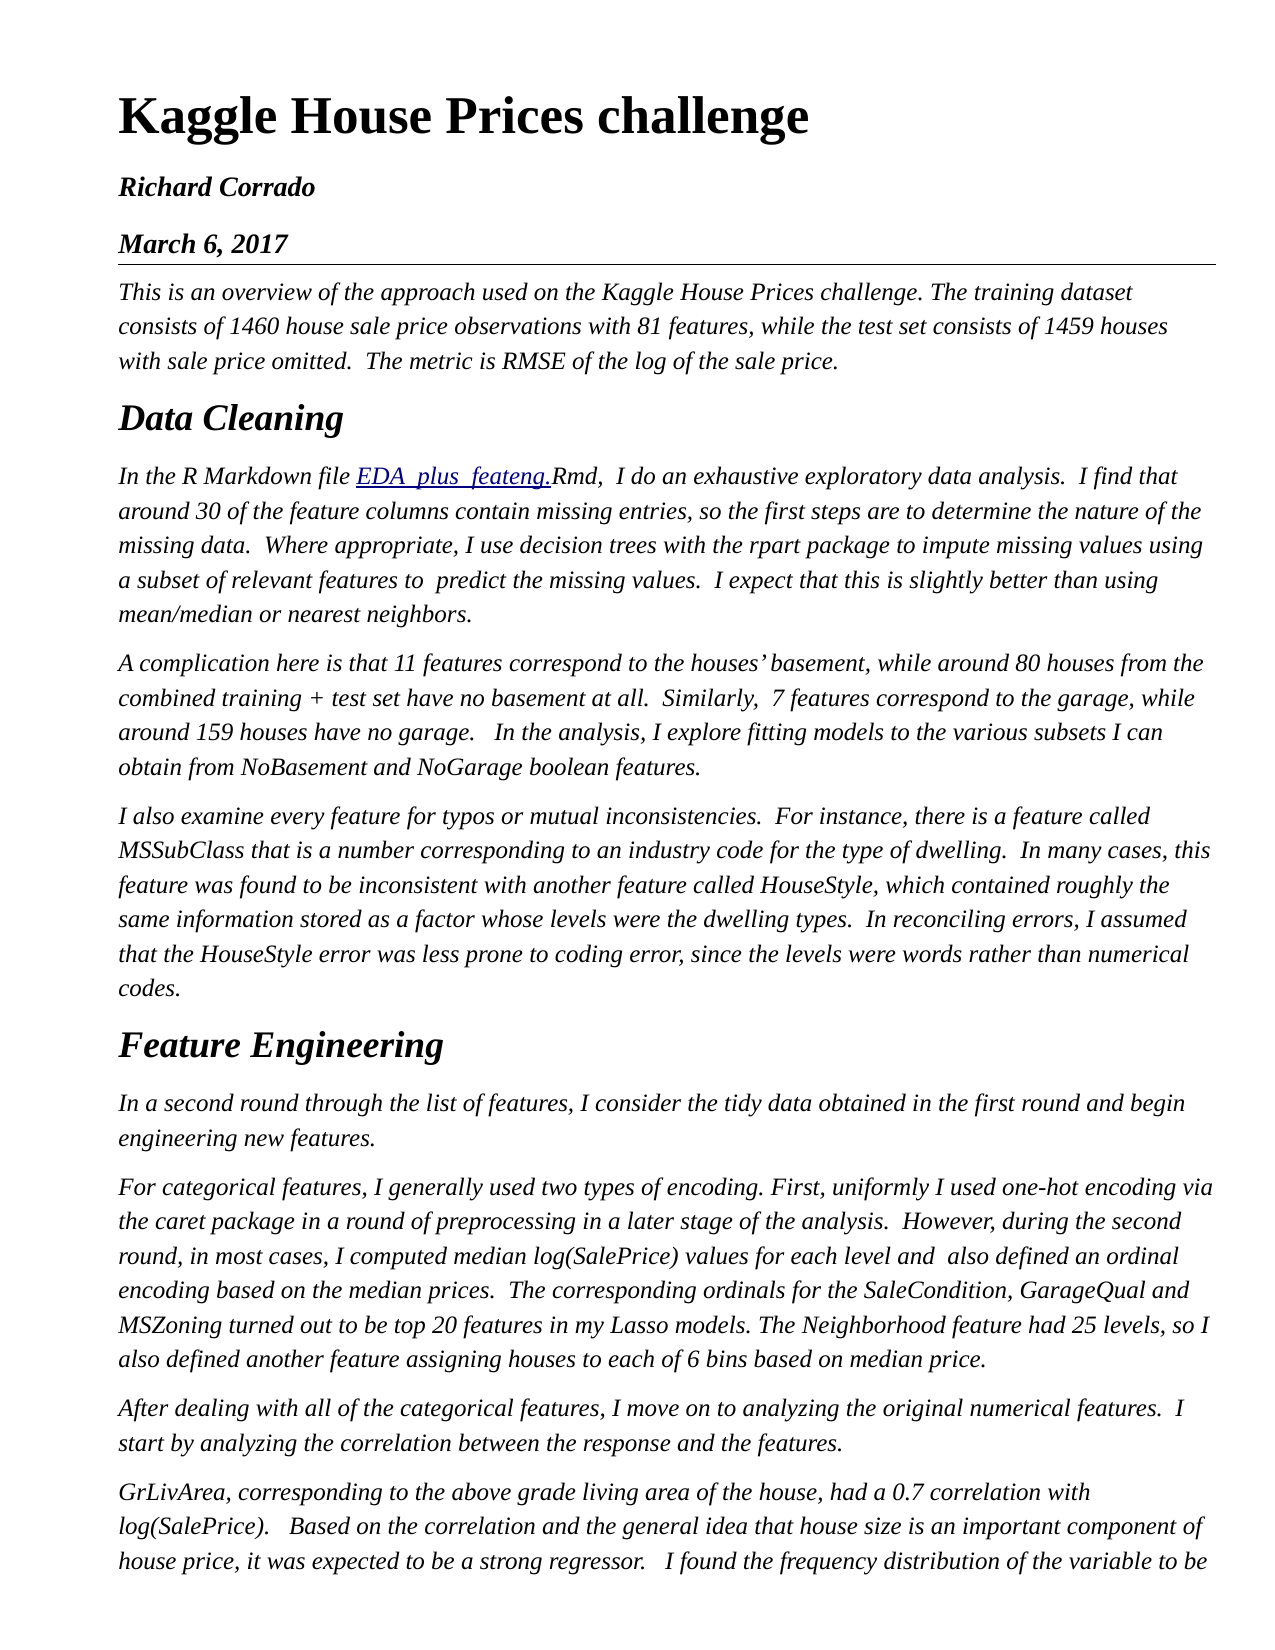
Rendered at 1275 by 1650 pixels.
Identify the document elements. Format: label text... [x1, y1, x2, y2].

text For categorical features, I generally used two types of encoding. First, uniformly I used one-hot encoding via the caret package in a round of preprocessing in a later stage of the analysis. However, during the second round, in most cases, I computed median log(SalePrice) values for each level and also defined an ordinal encoding based on the median prices. The corresponding ordinals for the SaleCondition, GarageQual and MSZoning turned out to be top 20 features in my Lasso models. The Neighborhood feature had 25 levels, so I also defined another feature assigning houses to each of 6 bins based on median price. [118, 1172, 1216, 1373]
text Feature Engineering [118, 1022, 1216, 1065]
text This is an overview of the approach used on the Kaggle House Prices challenge. The training dataset consists of 1460 house sale price observations with 81 features, while the test set consists of 1459 houses with sale price omitted. The metric is RMSE of the log of the sale price. [118, 277, 1216, 375]
text Data Cleaning [118, 395, 1216, 438]
subtitle March 6, 2017 [118, 228, 1216, 264]
text A complication here is that 11 features correspond to the houses’ basement, while around 80 houses from the combined training + test set have no basement at all. Similarly, 7 features correspond to the garage, while around 159 houses have no garage. In the analysis, I explore fitting models to the various subsets I can obtain from NoBasement and NoGarage boolean features. [118, 648, 1216, 780]
subtitle Richard Corrado [118, 170, 1216, 203]
subtitle Kaggle House Prices challenge [118, 84, 1216, 145]
text GrLivArea, corresponding to the above grade living area of the house, had a 0.7 correlation with log(SalePrice). Based on the correlation and the general idea that house size is an important component of house price, it was expected to be a strong regressor. I found the frequency distribution of the variable to be [118, 1477, 1216, 1575]
text I also examine every feature for typos or mutual inconsistencies. For instance, there is a feature called MSSubClass that is a number corresponding to an industry code for the type of dwelling. In many cases, this feature was found to be inconsistent with another feature called HouseStyle, which contained roughly the same information stored as a factor whose levels were the dwelling types. In reconciling errors, I assumed that the HouseStyle error was less prone to coding error, since the levels were words rather than numerical codes. [118, 801, 1216, 1002]
text In a second round through the list of features, I consider the tidy data obtained in the first round and begin engineering new features. [118, 1088, 1216, 1152]
text After dealing with all of the categorical features, I move on to analyzing the original numerical features. I start by analyzing the correlation between the response and the features. [118, 1393, 1216, 1457]
text In the R Markdown file EDA_plus_feateng.Rmd, I do an exhaustive exploratory data analysis. I find that around 30 of the feature columns contain missing entries, so the first steps are to determine the nature of the missing data. Where appropriate, I use decision trees with the rpart package to impute missing values using a subset of relevant features to predict the missing values. I expect that this is slightly better than using mean/median or nearest neighbors. [118, 461, 1216, 628]
